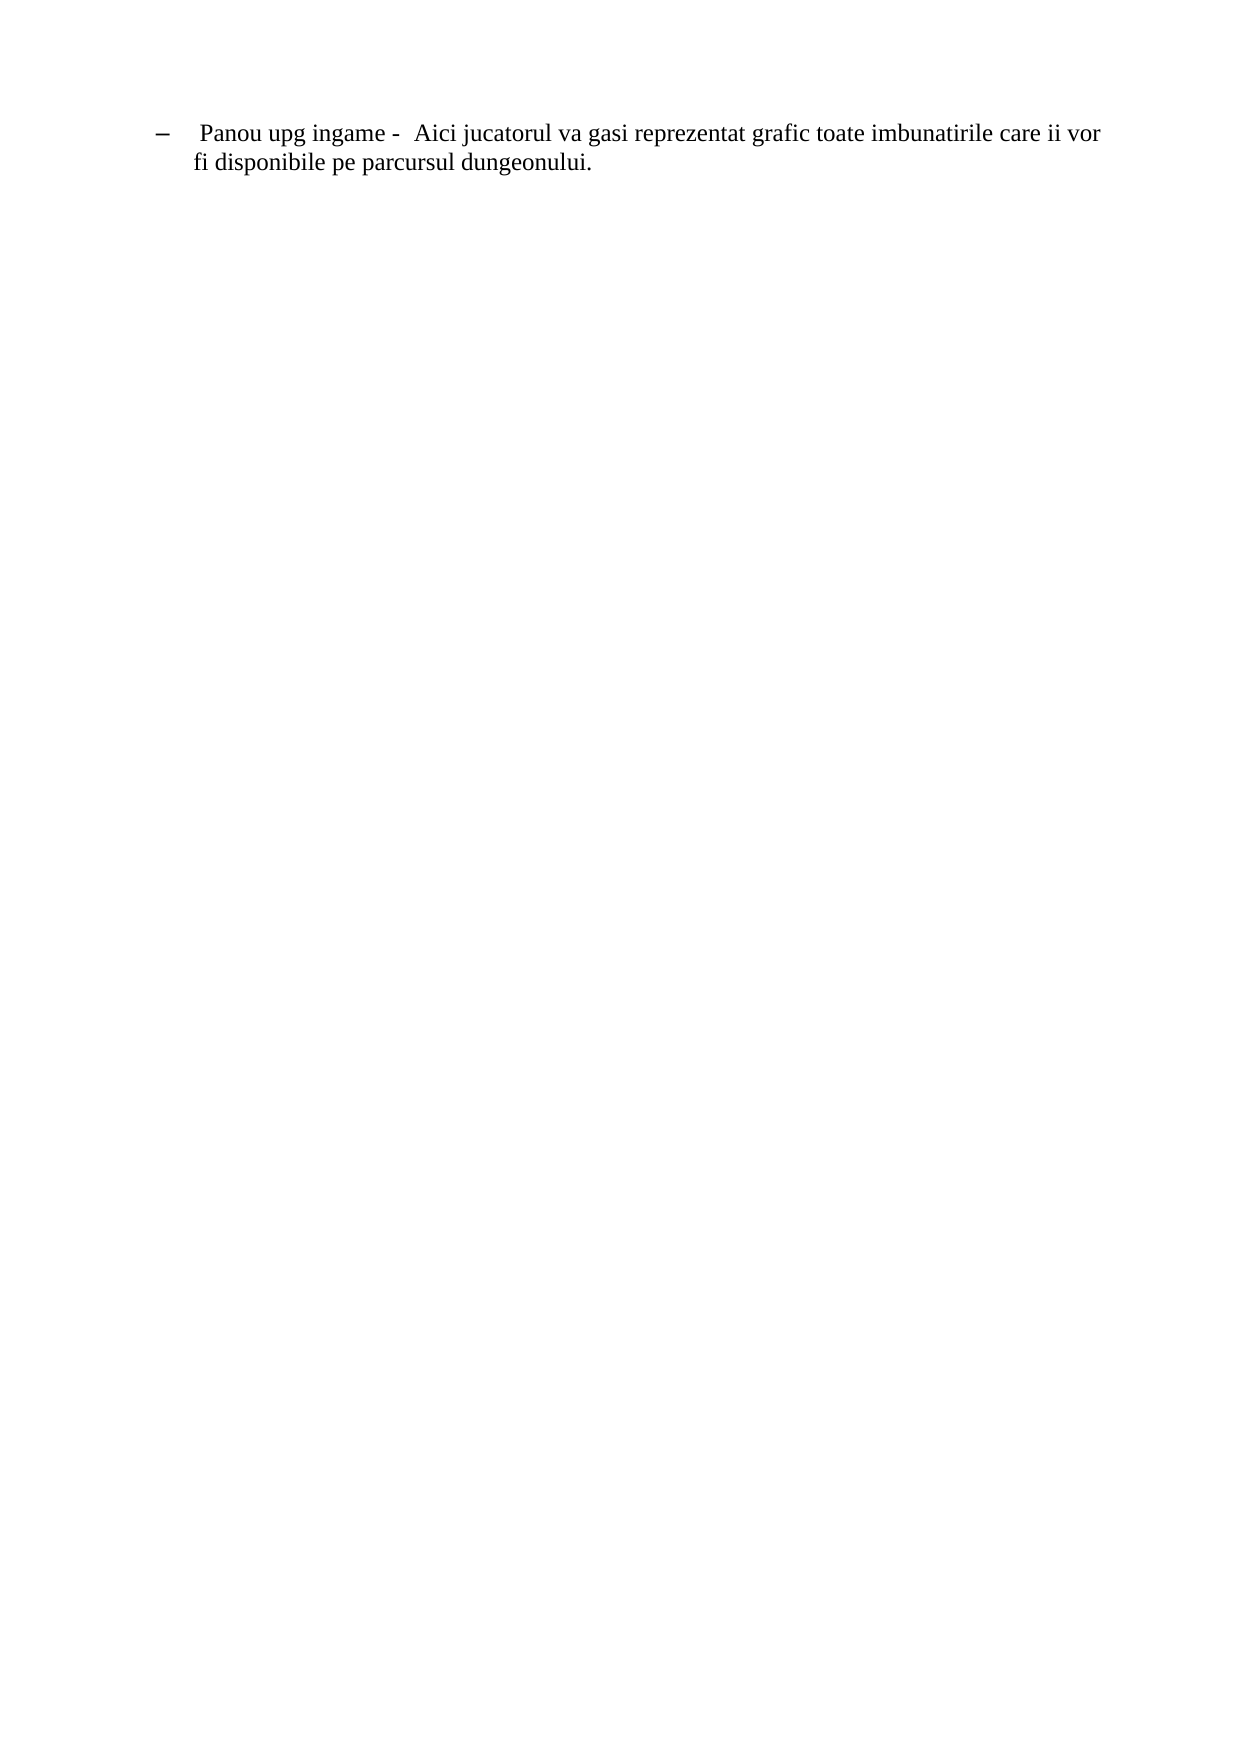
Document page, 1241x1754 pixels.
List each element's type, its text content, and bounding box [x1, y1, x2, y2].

list Panou upg ingame - Aici jucatorul va gasi reprezentat grafic toate imbunatirile care ii vor fi disponibile pe parcursul dungeonului. [156, 118, 1122, 176]
